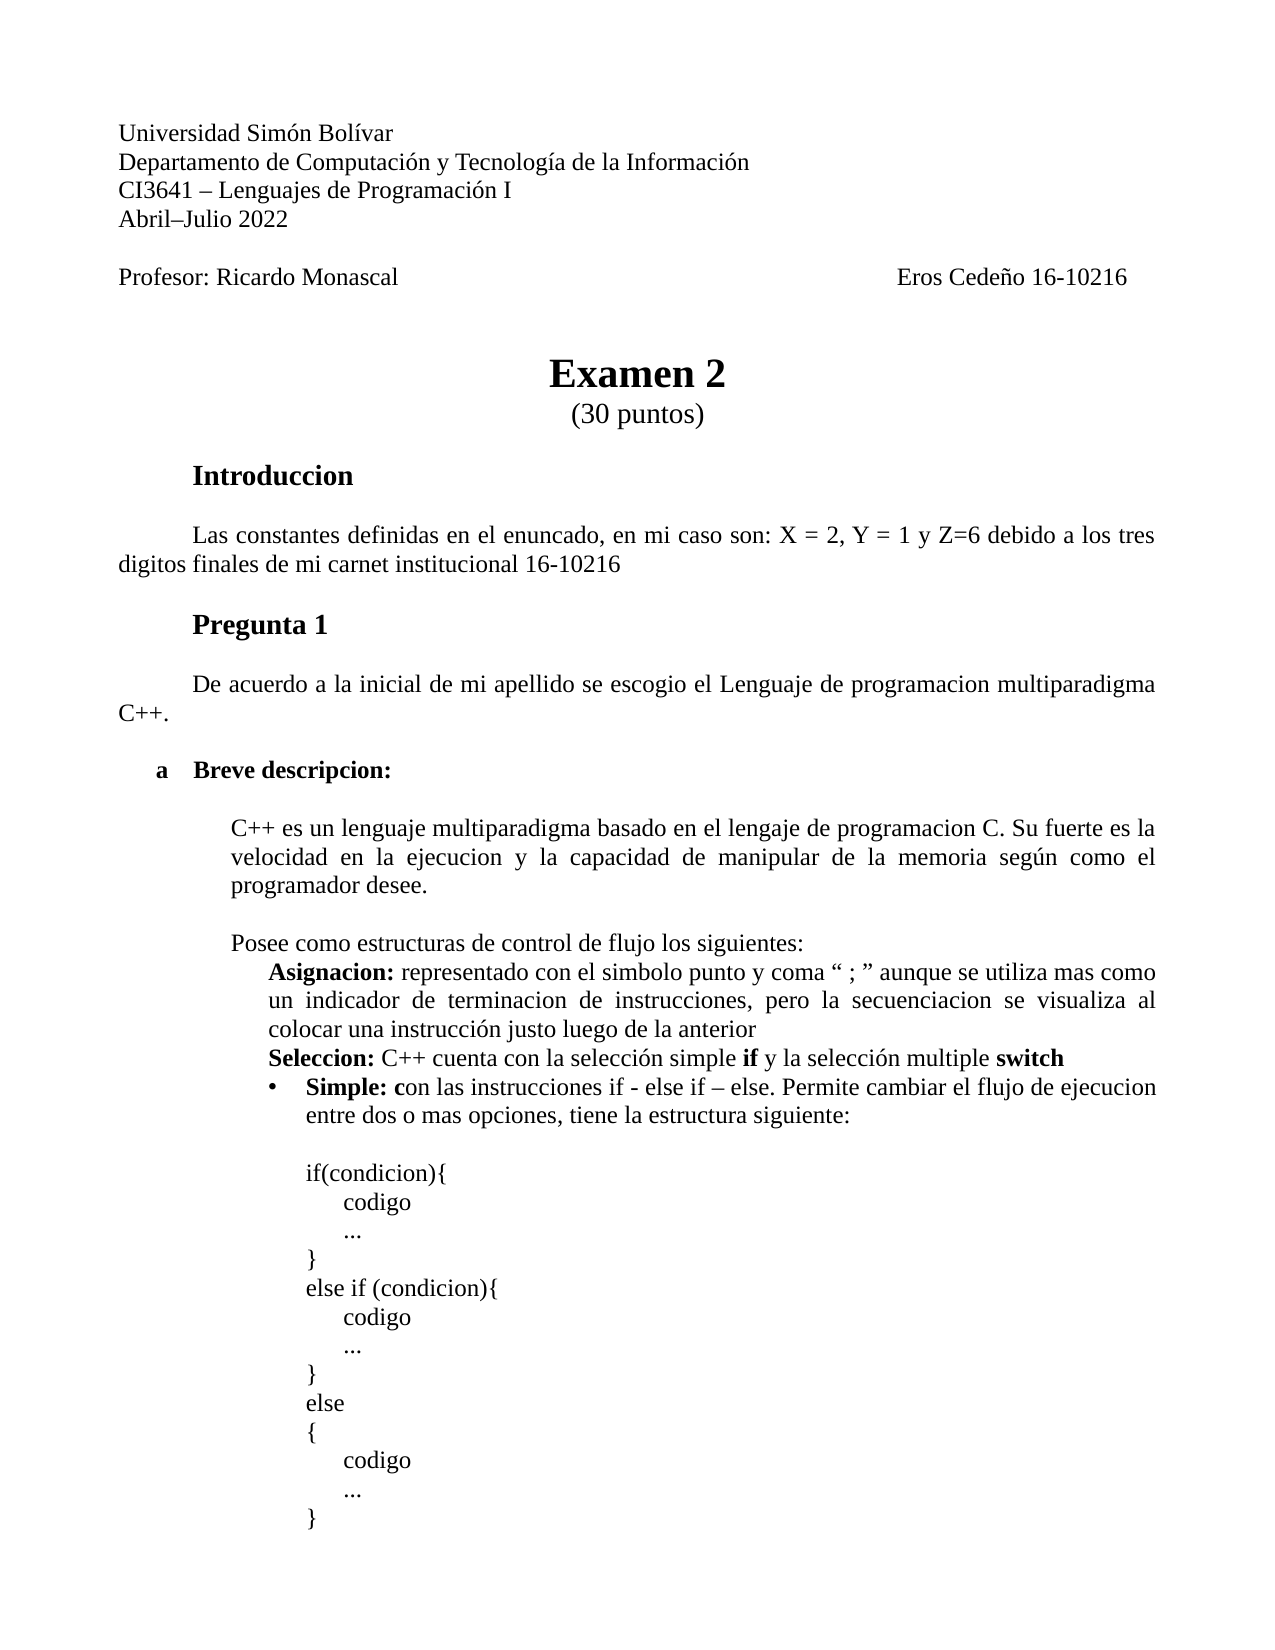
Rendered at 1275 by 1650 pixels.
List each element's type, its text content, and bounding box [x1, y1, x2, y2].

list Simple: con las instrucciones if - else if – else. Permite cambiar el flujo de ejecucion entre dos o mas opciones, tiene la estructura siguiente: [268, 1072, 1157, 1129]
list Posee como estructuras de control de flujo los siguientes: [193, 928, 1157, 957]
list { [268, 1417, 1157, 1445]
text Departamento de Computación y Tecnología de la Información [118, 147, 1157, 176]
list else if (condicion){ [268, 1273, 1157, 1302]
list } [268, 1359, 1157, 1388]
list C++ es un lenguaje multiparadigma basado en el lengaje de programacion C. Su fuerte es la velocidad en la ejecucion y la capacidad de manipular de la memoria según como el programador desee. [193, 813, 1157, 899]
list } [268, 1244, 1157, 1273]
text (30 puntos) [118, 396, 1157, 429]
list Breve descripcion: [156, 755, 1157, 784]
text Profesor: Ricardo Monascal Eros Cedeño 16-10216 [118, 262, 1157, 291]
list codigo [306, 1302, 1157, 1330]
list Seleccion: C++ cuenta con la selección simple if y la selección multiple switch [231, 1043, 1157, 1072]
text De acuerdo a la inicial de mi apellido se escogio el Lenguaje de programacion multiparadigma C++. [118, 669, 1157, 727]
list ... [306, 1330, 1157, 1359]
text Universidad Simón Bolívar [118, 118, 1157, 147]
text Pregunta 1 [118, 607, 1157, 640]
list else [268, 1388, 1157, 1417]
list codigo [306, 1187, 1157, 1215]
text CI3641 – Lenguajes de Programación I [118, 176, 1157, 204]
text Abril–Julio 2022 [118, 204, 1157, 233]
list } [268, 1503, 1157, 1532]
list Asignacion: representado con el simbolo punto y coma “ ; ” aunque se utiliza mas como un indicador de terminacion de instrucciones, pero la secuenciacion se visualiza al colocar una instrucción justo luego de la anterior [231, 957, 1157, 1043]
text Examen 2 [118, 348, 1157, 396]
text Introduccion [118, 458, 1157, 492]
text Las constantes definidas en el enuncado, en mi caso son: X = 2, Y = 1 y Z=6 debido a los tres digitos finales de mi carnet institucional 16-10216 [118, 521, 1157, 578]
list codigo [306, 1445, 1157, 1474]
list ... [306, 1215, 1157, 1244]
list if(condicion){ [268, 1158, 1157, 1187]
list ... [306, 1474, 1157, 1503]
